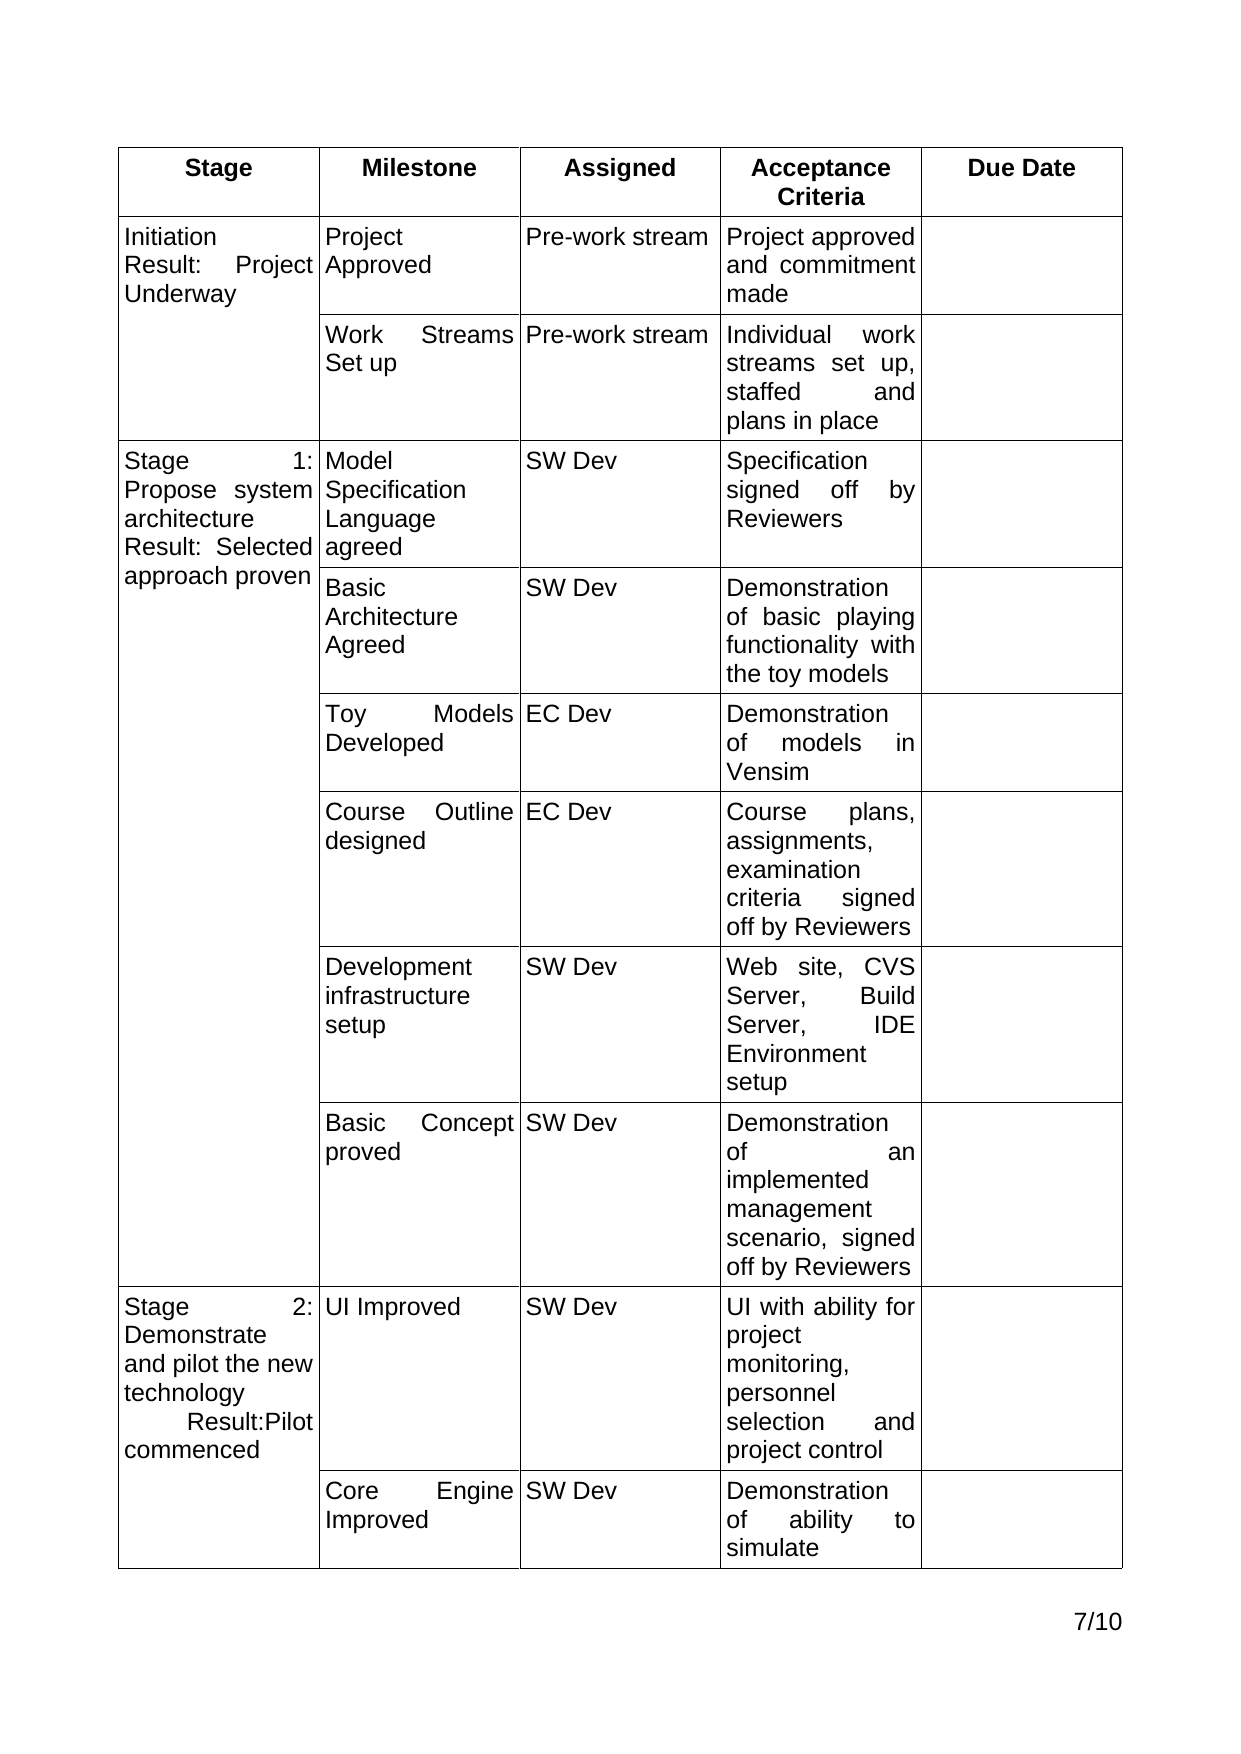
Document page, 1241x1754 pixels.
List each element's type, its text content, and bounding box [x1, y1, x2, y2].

table_header Acceptance Criteria [721, 148, 921, 216]
table_cell EC Dev [521, 694, 720, 791]
table_cell [922, 1471, 1122, 1568]
table_header [922, 1287, 1122, 1470]
table_header Project approved and commitment made [721, 217, 921, 314]
table_cell Individual work streams set up, staffed and plans in place [721, 315, 921, 440]
table_cell [922, 792, 1122, 946]
table_cell Course plans, assignments, examination criteria signed off by Reviewers [721, 792, 921, 946]
table_header UI with ability for project monitoring, personnel selection and project control [721, 1287, 921, 1470]
table_cell SW Dev [521, 1103, 720, 1286]
table_header Pre-work stream [521, 217, 720, 314]
table_cell Course Outline designed [320, 792, 519, 946]
table_cell Toy Models Developed [320, 694, 519, 791]
table_cell Demonstration of basic playing functionality with the toy models [721, 568, 921, 693]
table_header Model Specification Language agreed [320, 441, 519, 567]
table_header Due Date [922, 148, 1122, 216]
table_cell [922, 694, 1122, 791]
table_cell Core Engine Improved [320, 1471, 519, 1568]
table_cell Work Streams Set up [320, 315, 519, 440]
table_cell Basic Concept proved [320, 1103, 519, 1286]
table_header Stage [119, 148, 319, 216]
table_cell Basic Architecture Agreed [320, 568, 519, 693]
table_cell [922, 947, 1122, 1102]
table_cell Pre-work stream [521, 315, 720, 440]
table_cell SW Dev [521, 947, 720, 1102]
table_header Specification signed off by Reviewers [721, 441, 921, 567]
table_cell Stage 1: Propose system architecture Result: Selected approach proven [119, 441, 319, 1286]
table_cell Web site, CVS Server, Build Server, IDE Environment setup [721, 947, 921, 1102]
table_header SW Dev [521, 441, 720, 567]
table_cell Development infrastructure setup [320, 947, 519, 1102]
table_cell Initiation Result: Project Underway [119, 217, 319, 440]
table_cell [922, 568, 1122, 693]
table_cell [922, 1103, 1122, 1286]
table_cell Demonstration of ability to simulate [721, 1471, 921, 1568]
table_cell EC Dev [521, 792, 720, 946]
table_header [922, 441, 1122, 567]
table_cell SW Dev [521, 568, 720, 693]
table_header Milestone [320, 148, 519, 216]
table_cell [922, 315, 1122, 440]
table_header Assigned [521, 148, 720, 216]
table_cell SW Dev [521, 1471, 720, 1568]
table_header SW Dev [521, 1287, 720, 1470]
table_header [922, 217, 1122, 314]
table_cell Stage 2: Demonstrate and pilot the new technology Result:Pilot commenced [119, 1287, 319, 1568]
table_header UI Improved [320, 1287, 519, 1470]
table_cell Demonstration of an implemented management scenario, signed off by Reviewers [721, 1103, 921, 1286]
table_cell Demonstration of models in Vensim [721, 694, 921, 791]
table_header Project Approved [320, 217, 519, 314]
